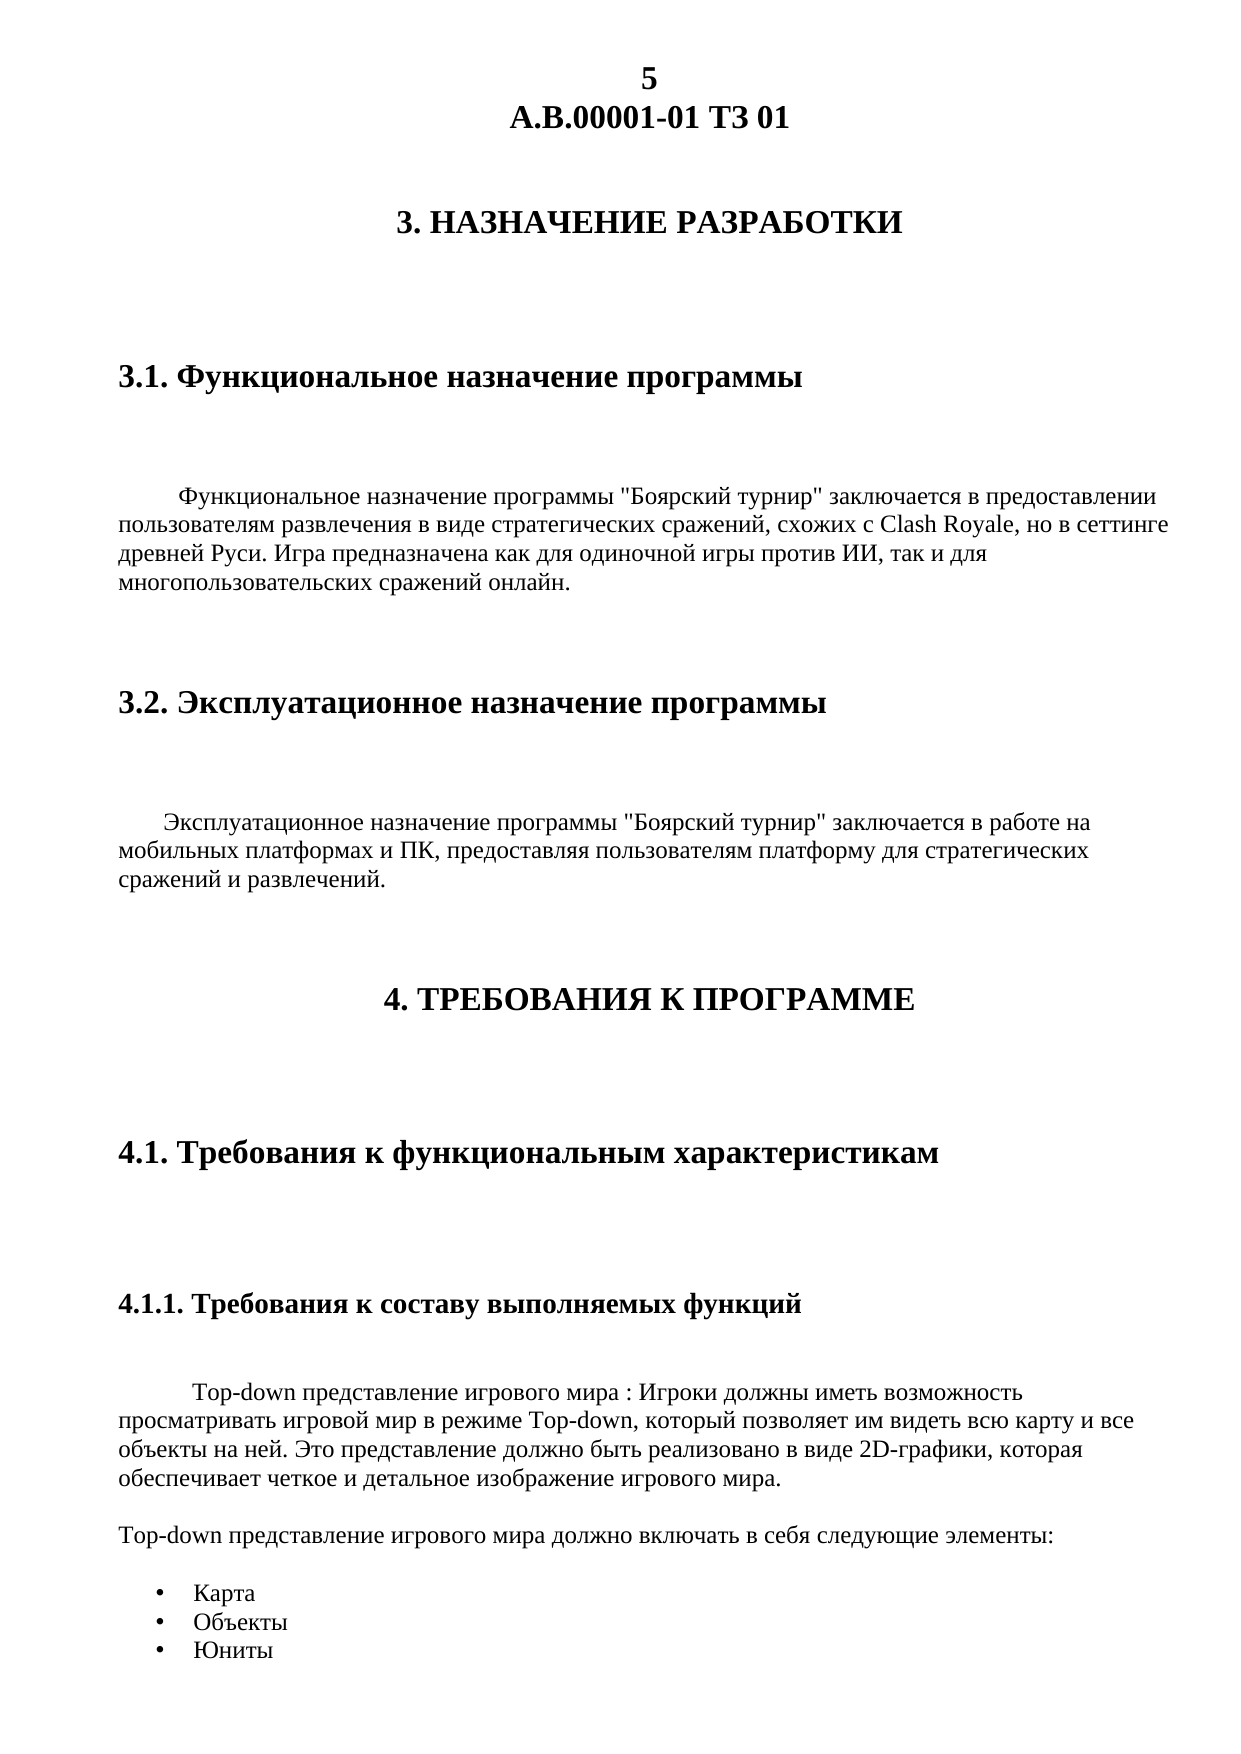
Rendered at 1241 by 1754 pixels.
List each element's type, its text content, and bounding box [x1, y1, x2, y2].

subtitle Требования к программе [118, 979, 1181, 1017]
subtitle Требования к составу выполняемых функций [118, 1286, 1181, 1319]
subtitle Требования к функциональным характеристикам [118, 1132, 1181, 1171]
list Карта [156, 1578, 1181, 1607]
text Функциональное назначение программы "Боярский турнир" заключается в предоставлении пользователям развлечения в виде стратегических сражений, схожих с Clash Royale, но в сеттинге древней Руси. Игра предназначена как для одиночной игры против ИИ, так и для многопользовательских сражений онлайн. [118, 481, 1181, 596]
list Юниты [156, 1636, 1181, 1664]
list Объекты [156, 1607, 1181, 1636]
text Top-down представление игрового мира должно включать в себя следующие элементы: [118, 1521, 1181, 1549]
text Эксплуатационное назначение программы "Боярский турнир" заключается в работе на мобильных платформах и ПК, предоставляя пользователям платформу для стратегических сражений и развлечений. [118, 807, 1181, 893]
subtitle Эксплуатационное назначение программы [118, 682, 1181, 720]
subtitle Функциональное назначение программы [118, 356, 1181, 394]
list Top-down представление игрового мира : Игроки должны иметь возможность просматривать игровой мир в режиме Top-down, который позволяет им видеть всю карту и все объекты на ней. Это представление должно быть реализовано в виде 2D-графики, которая обеспечивает четкое и детальное изображение игрового мира. [118, 1377, 1181, 1492]
subtitle Назначение разработки [118, 203, 1181, 241]
